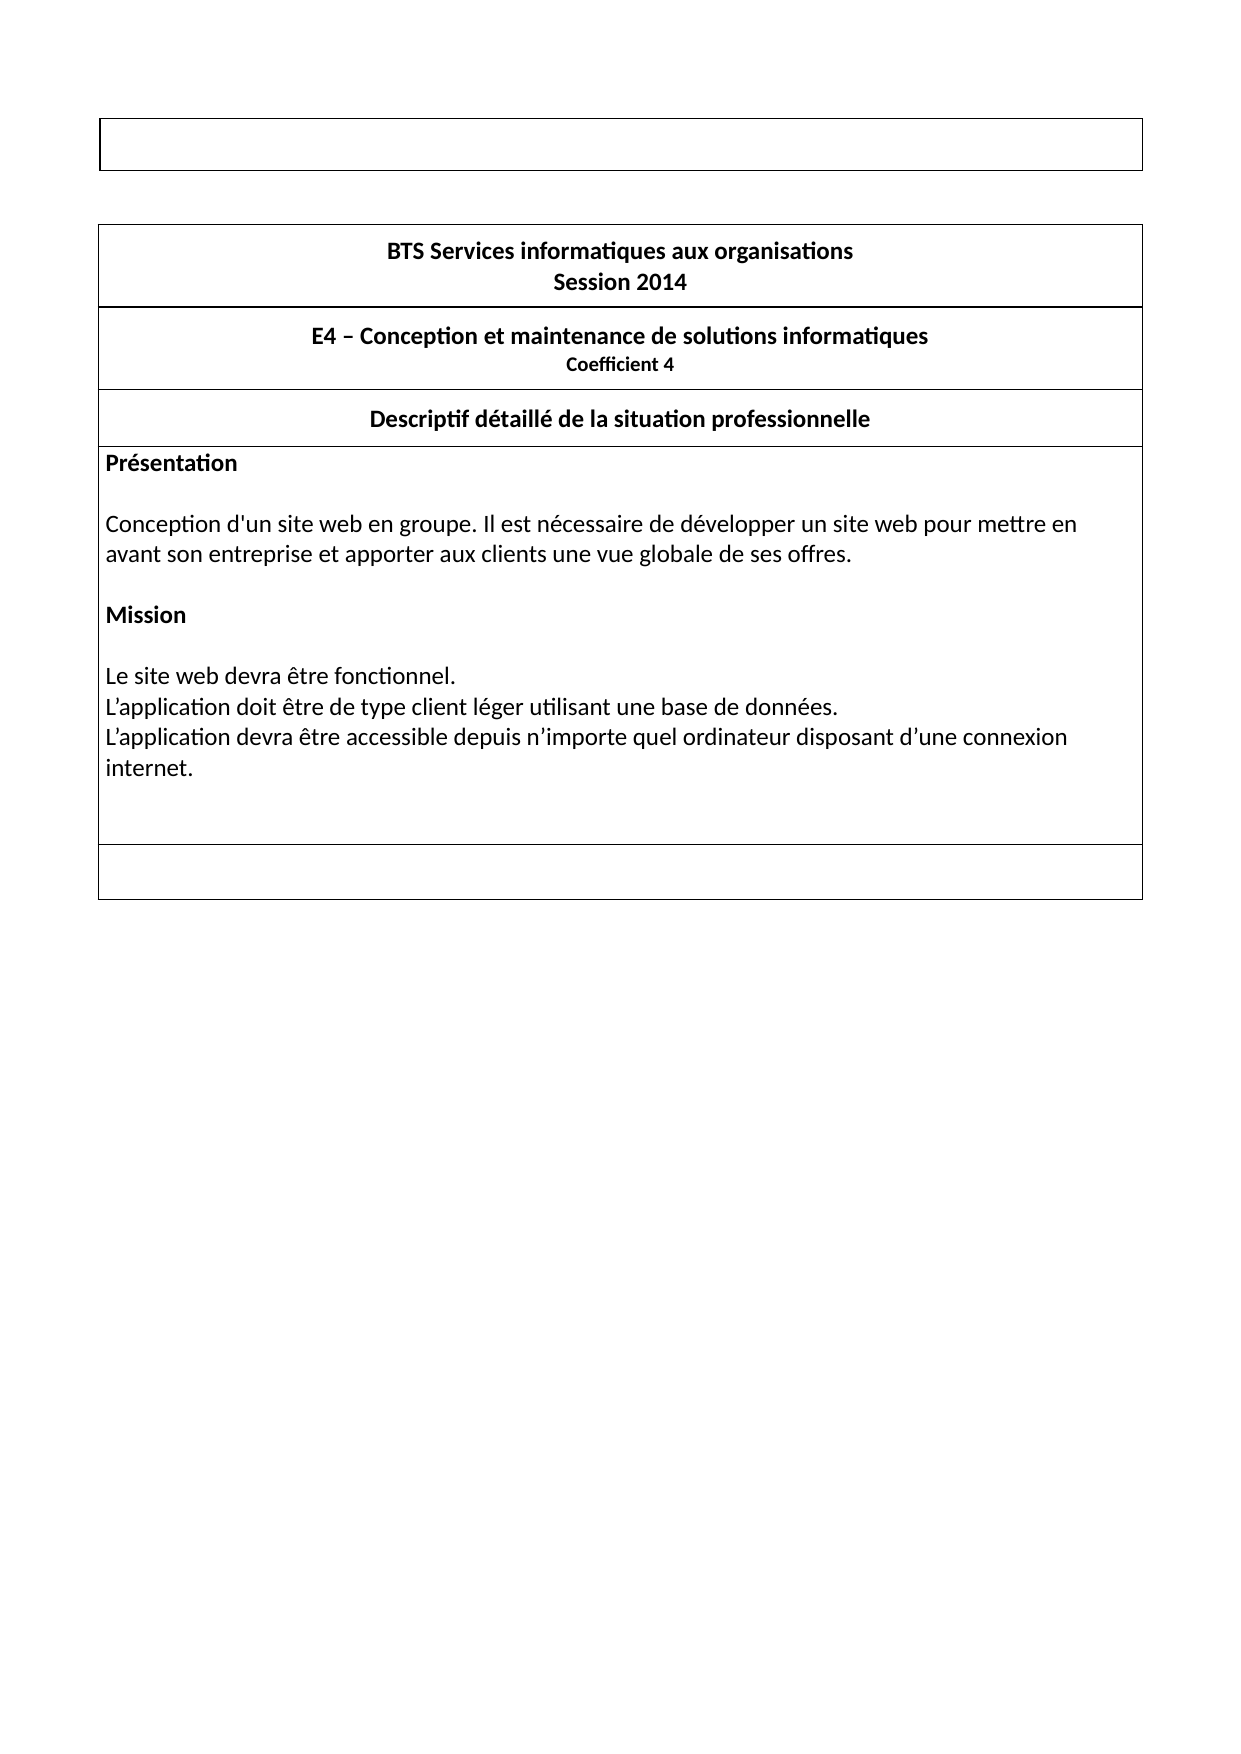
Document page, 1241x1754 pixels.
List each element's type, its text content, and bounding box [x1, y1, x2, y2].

table_header BTS Services informatiques aux organisations Session 2014 [99, 225, 1142, 306]
table_cell [99, 845, 1142, 899]
table_cell [101, 119, 1142, 170]
table_cell Présentation Conception d'un site web en groupe. Il est nécessaire de développer un site web pour mettre en avant son entreprise et apporter aux clients une vue globale de ses offres. Mission Le site web devra être fonctionnel. L’application doit être de type client léger utilisant une base de données. L’application devra être accessible depuis n’importe quel ordinateur disposant d’une connexion internet. [99, 447, 1142, 843]
table_cell E4 – Conception et maintenance de solutions informatiques Coefficient 4 [99, 308, 1142, 389]
table_cell Descriptif détaillé de la situation professionnelle [99, 390, 1142, 446]
